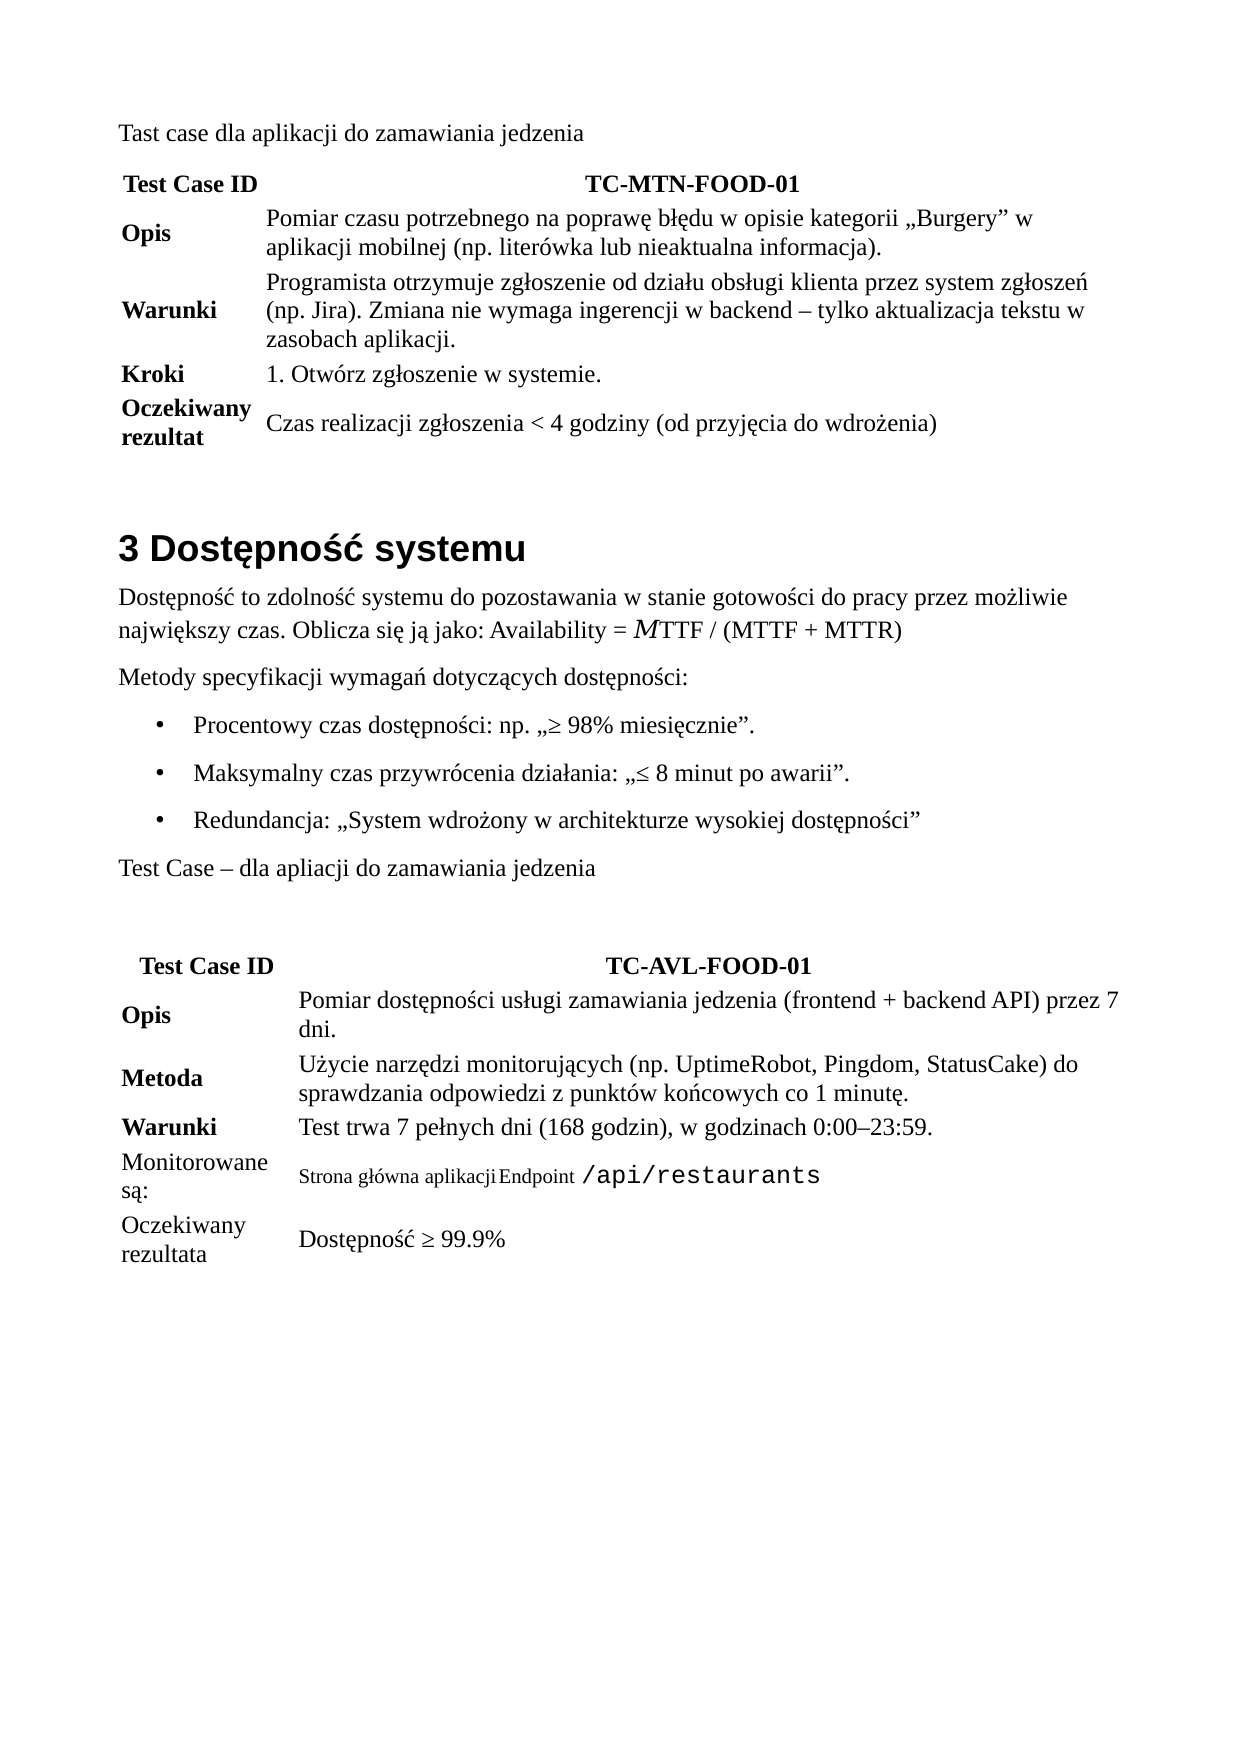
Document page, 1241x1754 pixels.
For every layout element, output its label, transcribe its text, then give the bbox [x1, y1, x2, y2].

table_cell Warunki [118, 264, 263, 356]
table_cell Metoda [118, 1046, 295, 1109]
table_cell Pomiar czasu potrzebnego na poprawę błędu w opisie kategorii „Burgery” w aplikacji mobilnej (np. literówka lub nieaktualna informacja). [263, 200, 1122, 264]
table_cell Strona główna aplikacji, Endpoint /api/restaurants [295, 1144, 1122, 1207]
table_cell Test trwa 7 pełnych dni (168 godzin), w godzinach 0:00–23:59. [295, 1109, 1122, 1144]
table_header TC-AVL-FOOD-01 [295, 948, 1122, 983]
table_header TC-MTN-FOOD-01 [263, 166, 1122, 200]
text Test Case – dla apliacji do zamawiania jedzenia [118, 853, 1122, 882]
table_cell Czas realizacji zgłoszenia < 4 godziny (od przyjęcia do wdrożenia) [263, 390, 1122, 454]
table_cell Oczekiwanyrezultat [118, 390, 263, 454]
text Metody specyfikacji wymagań dotyczących dostępności: [118, 662, 1122, 691]
table_cell Monitorowane są: [118, 1144, 295, 1207]
list Redundancja: „System wdrożony w architekturze wysokiej dostępności” [156, 805, 1122, 834]
table_cell Kroki [118, 356, 263, 390]
table_cell Oczekiwany rezultata [118, 1207, 295, 1271]
table_cell 1. Otwórz zgłoszenie w systemie. [263, 356, 1122, 390]
table_header Test Case ID [118, 166, 263, 200]
table_cell Programista otrzymuje zgłoszenie od działu obsługi klienta przez system zgłoszeń (np. Jira). Zmiana nie wymaga ingerencji w backend – tylko aktualizacja tekstu w zasobach aplikacji. [263, 264, 1122, 356]
text Tast case dla aplikacji do zamawiania jedzenia [118, 118, 1122, 147]
table_cell Użycie narzędzi monitorujących (np. UptimeRobot, Pingdom, StatusCake) do sprawdzania odpowiedzi z punktów końcowych co 1 minutę. [295, 1046, 1122, 1109]
list Maksymalny czas przywrócenia działania: „≤ 8 minut po awarii”. [156, 758, 1122, 786]
table_cell Pomiar dostępności usługi zamawiania jedzenia (frontend + backend API) przez 7 dni. [295, 983, 1122, 1046]
table_header Test Case ID [118, 948, 295, 983]
list Procentowy czas dostępności: np. „≥ 98% miesięcznie”. [156, 710, 1122, 739]
table_cell Opis [118, 983, 295, 1046]
text Dostępność to zdolność systemu do pozostawania w stanie gotowości do pracy przez możliwie największy czas. Oblicza się ją jako: Availability = 𝑀TTF / (MTTF + MTTR) [118, 582, 1122, 644]
table_cell Warunki [118, 1109, 295, 1144]
table_cell Dostępność ≥ 99.9% [295, 1207, 1122, 1271]
table_cell Opis [118, 200, 263, 264]
subtitle Dostępność systemu [118, 526, 1122, 569]
